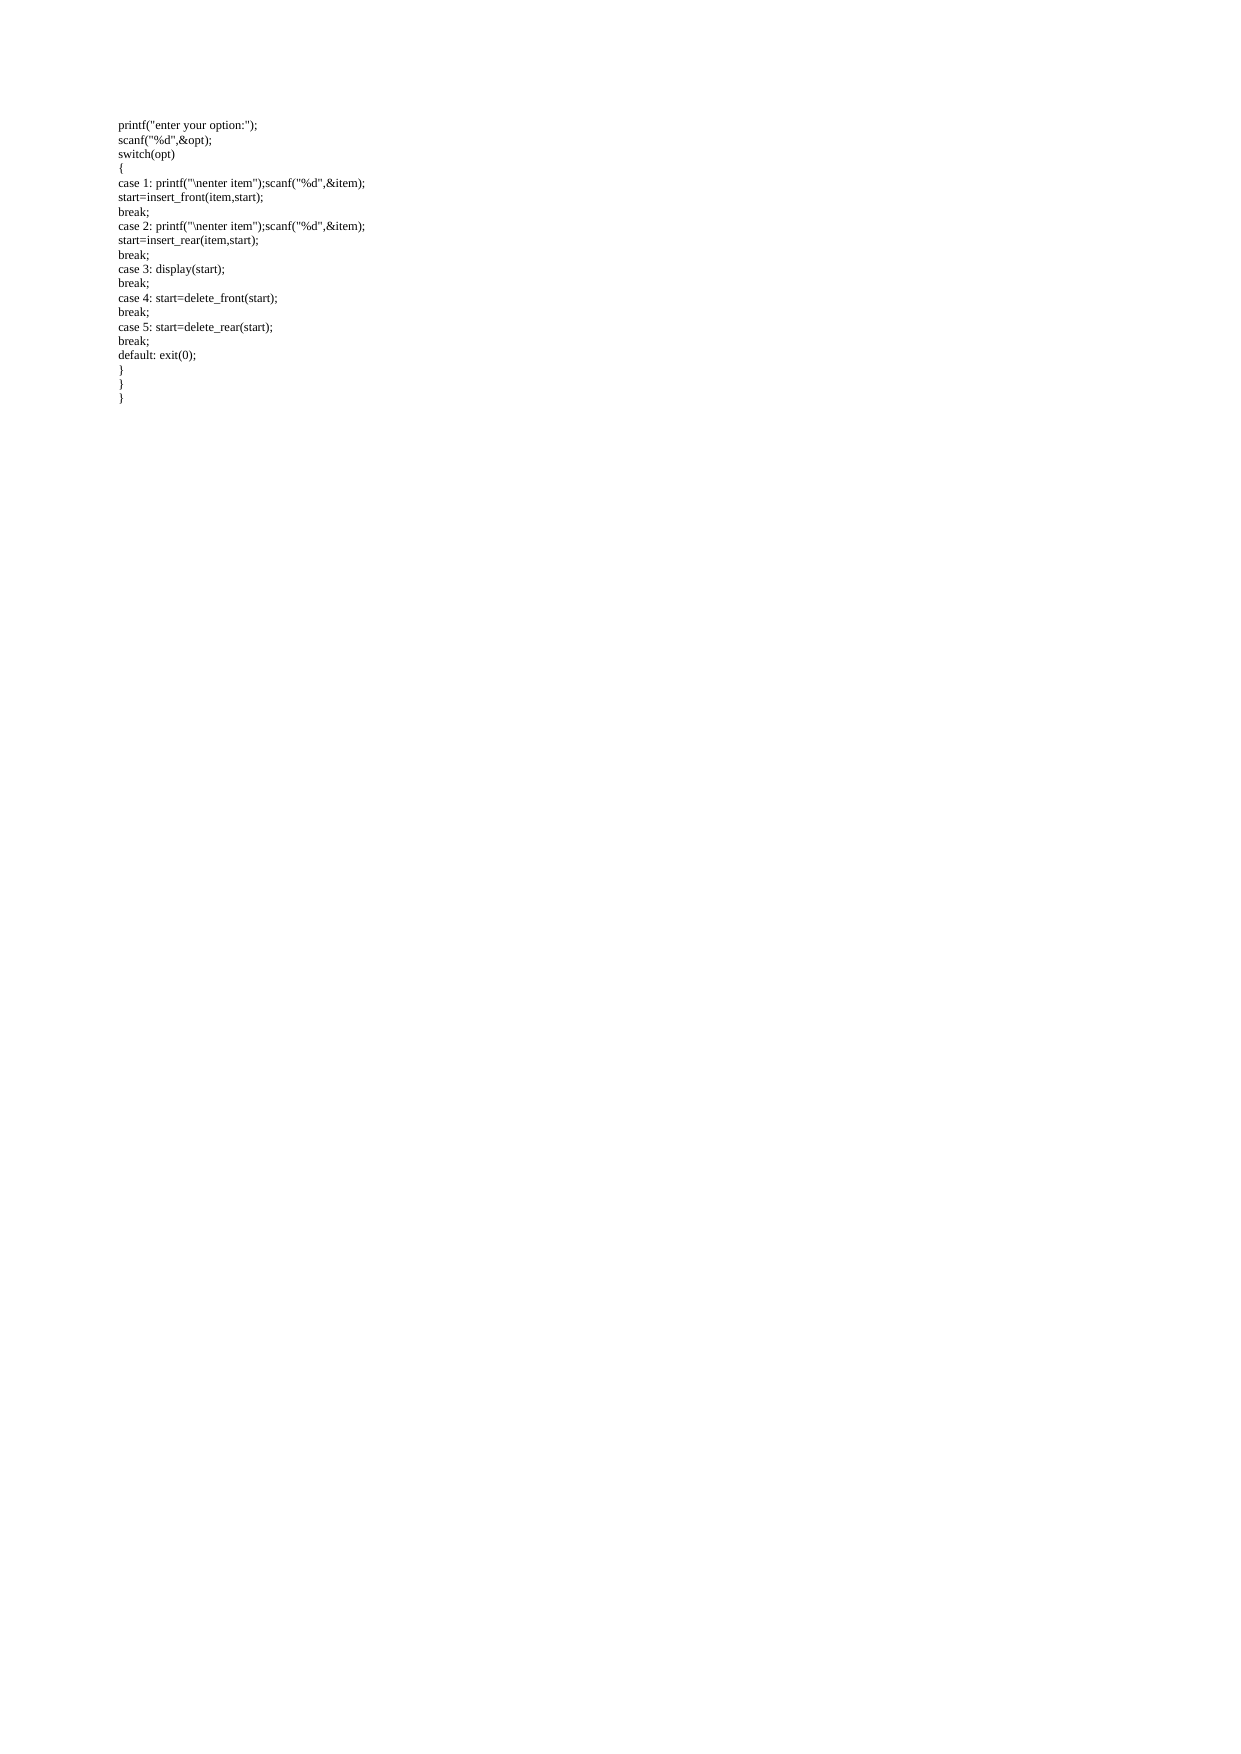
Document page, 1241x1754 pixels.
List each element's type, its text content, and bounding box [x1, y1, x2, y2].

text { [118, 161, 1122, 176]
text break; [118, 276, 1122, 291]
text start=insert_rear(item,start); [118, 233, 1122, 247]
text } [118, 362, 1122, 377]
text default: exit(0); [118, 348, 1122, 362]
text start=insert_front(item,start); [118, 190, 1122, 204]
text } [118, 391, 1122, 406]
text switch(opt) [118, 147, 1122, 161]
text } [118, 377, 1122, 391]
text break; [118, 334, 1122, 348]
text case 3: display(start); [118, 262, 1122, 276]
text case 4: start=delete_front(start); [118, 291, 1122, 305]
text case 2: printf("\nenter item");scanf("%d",&item); [118, 219, 1122, 233]
text break; [118, 247, 1122, 262]
text break; [118, 204, 1122, 219]
text printf("enter your option:"); [118, 118, 1122, 132]
text case 5: start=delete_rear(start); [118, 319, 1122, 334]
text scanf("%d",&opt); [118, 132, 1122, 147]
text break; [118, 305, 1122, 319]
text case 1: printf("\nenter item");scanf("%d",&item); [118, 176, 1122, 190]
